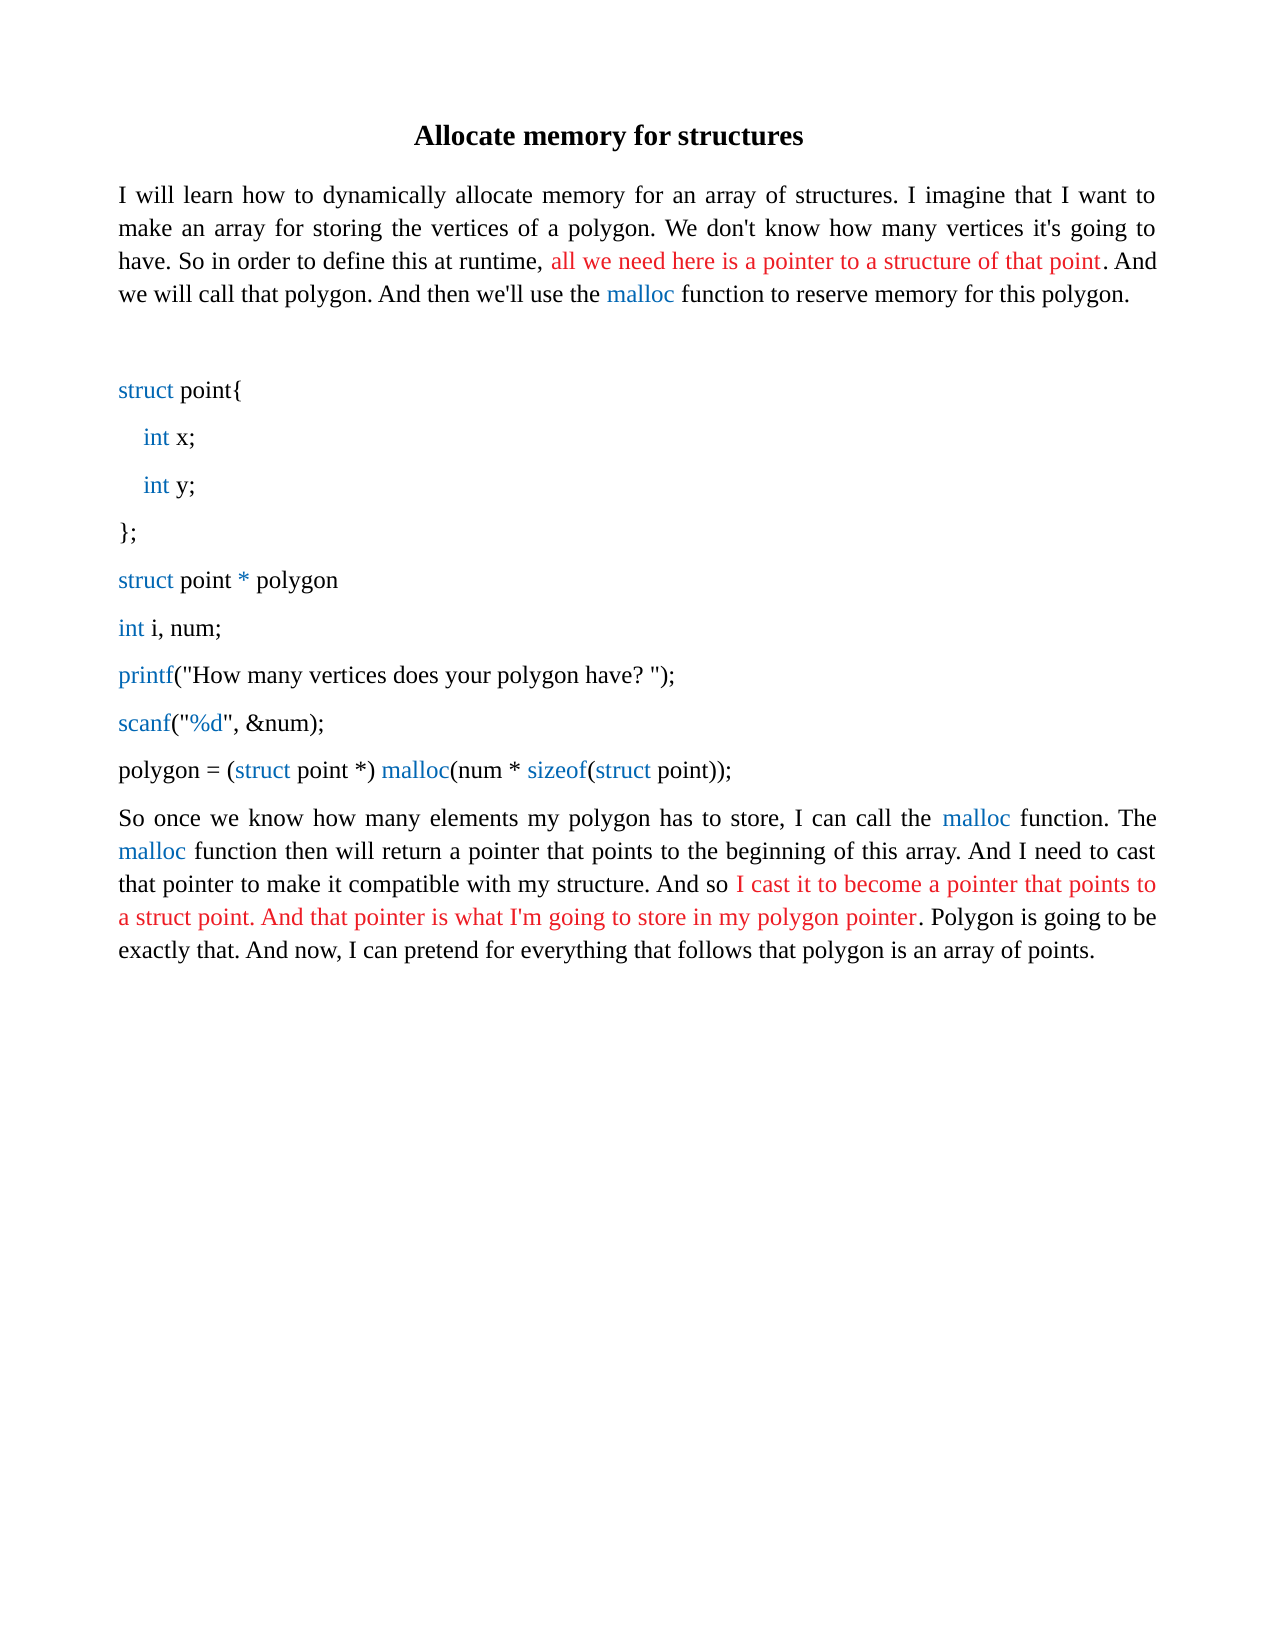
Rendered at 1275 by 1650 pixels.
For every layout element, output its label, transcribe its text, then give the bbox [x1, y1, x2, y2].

text int x; [118, 422, 1157, 451]
text int y; [118, 470, 1157, 499]
text int i, num; [118, 613, 1157, 641]
text I will learn how to dynamically allocate memory for an array of structures. I imagine that I want to make an array for storing the vertices of a polygon. We don't know how many vertices it's going to have. So in order to define this at runtime, all we need here is a pointer to a structure of that point. And we will call that polygon. And then we'll use the malloc function to reserve memory for this polygon. [118, 180, 1157, 308]
text printf("How many vertices does your polygon have? "); [118, 660, 1157, 689]
text So once we know how many elements my polygon has to store, I can call the malloc function. The malloc function then will return a pointer that points to the beginning of this array. And I need to cast that pointer to make it compatible with my structure. And so I cast it to become a pointer that points to a struct point. And that pointer is what I'm going to store in my polygon pointer. Polygon is going to be exactly that. And now, I can pretend for everything that follows that polygon is an array of points. [118, 803, 1157, 964]
text struct point * polygon [118, 565, 1157, 594]
text Allocate memory for structures [413, 118, 1157, 152]
text scanf("%d", &num); [118, 708, 1157, 737]
text polygon = (struct point *) malloc(num * sizeof(struct point)); [118, 756, 1157, 784]
text }; [118, 517, 1157, 546]
text struct point{ [118, 375, 1157, 403]
